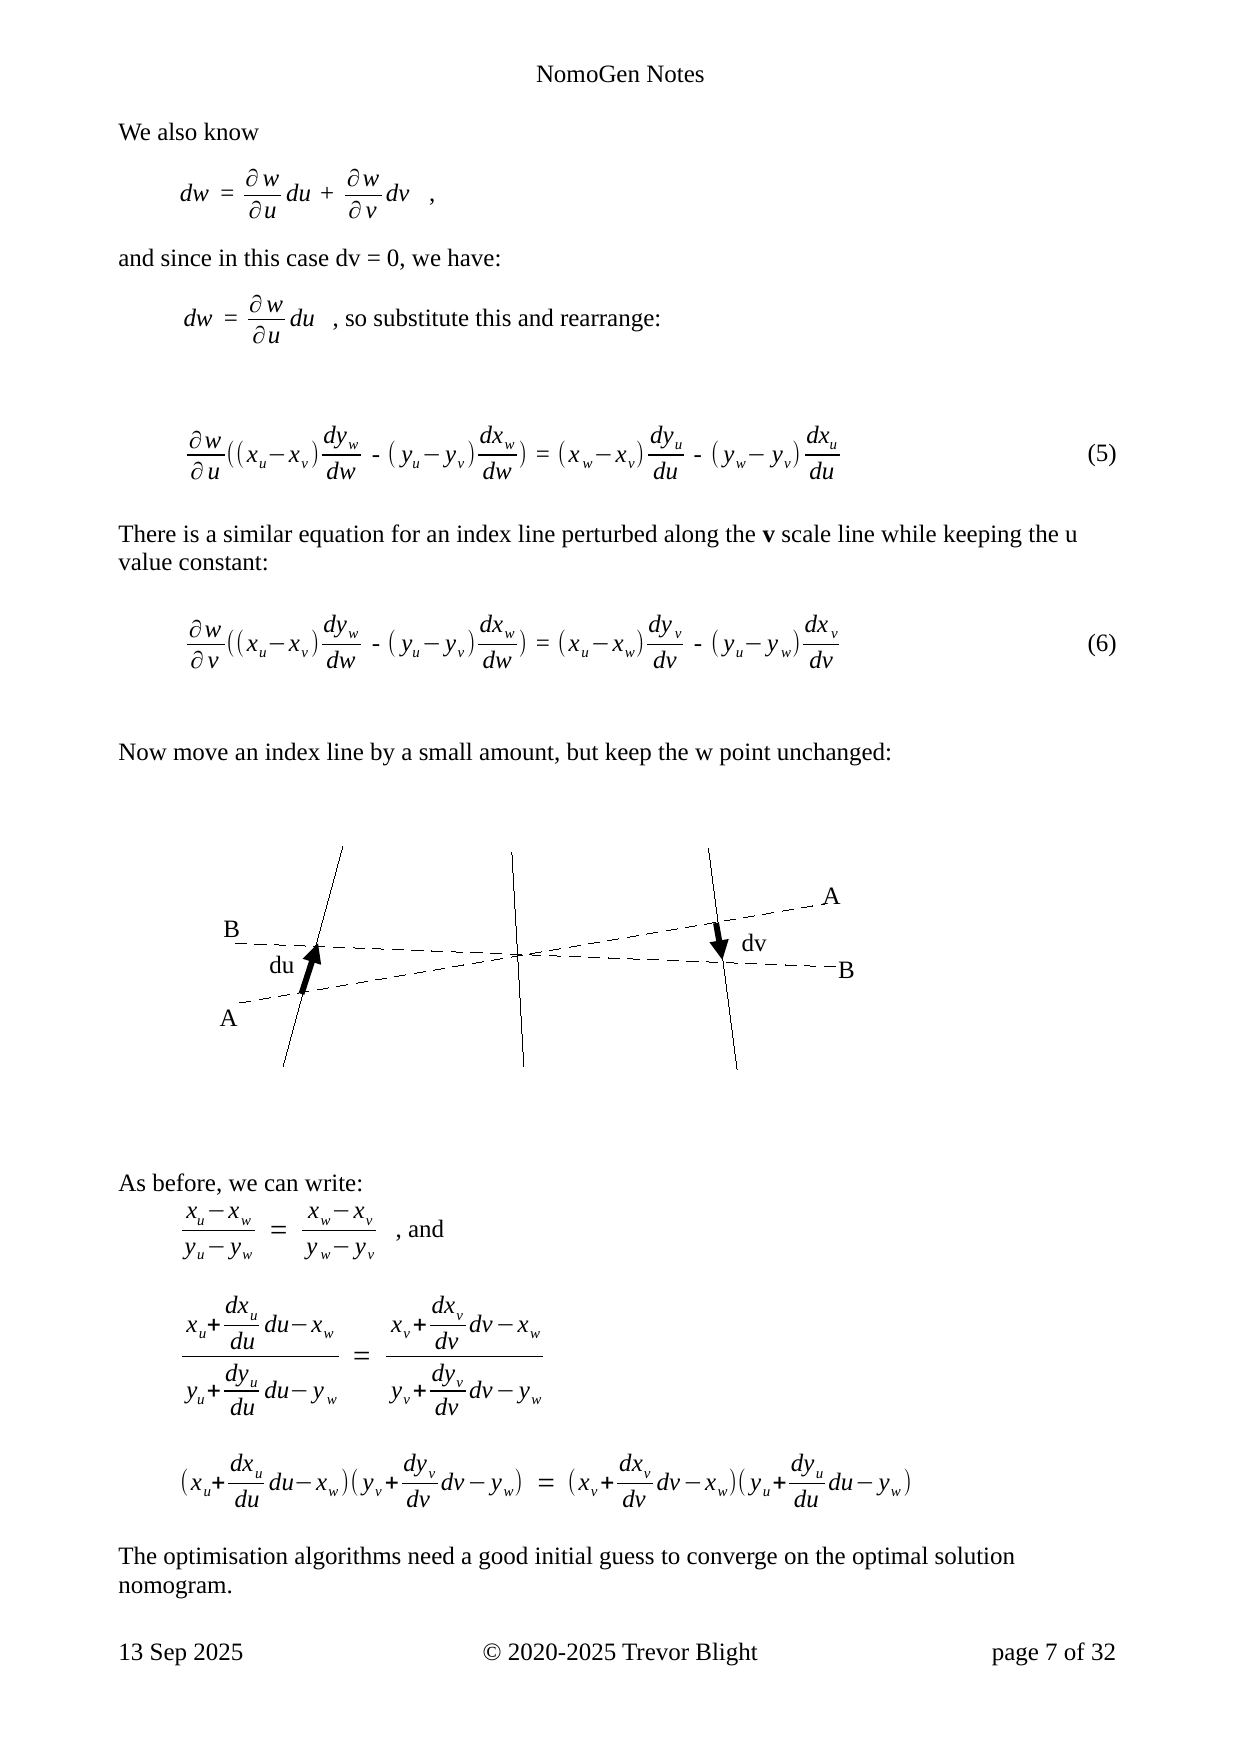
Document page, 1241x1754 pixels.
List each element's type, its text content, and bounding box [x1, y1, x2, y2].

text , and [162, 1197, 1122, 1263]
text There is a similar equation for an index line perturbed along the v scale line while keeping the u value constant: [118, 519, 1122, 576]
text Now move an index line by a small amount, but keep the w point unchanged: [118, 737, 1122, 766]
table_header [118, 416, 1010, 490]
text As before, we can write: [118, 1168, 1122, 1197]
table_header [118, 605, 1010, 679]
text and since in this case dv = 0, we have: [118, 243, 1122, 271]
table_header (6) [1010, 605, 1122, 679]
text , [162, 165, 1122, 224]
text , so substitute this and rearrange: [118, 290, 1122, 349]
text The optimisation algorithms need a good initial guess to converge on the optimal solution nomogram. [118, 1541, 1122, 1599]
text We also know [118, 117, 1122, 146]
table_header (5) [1010, 416, 1122, 490]
